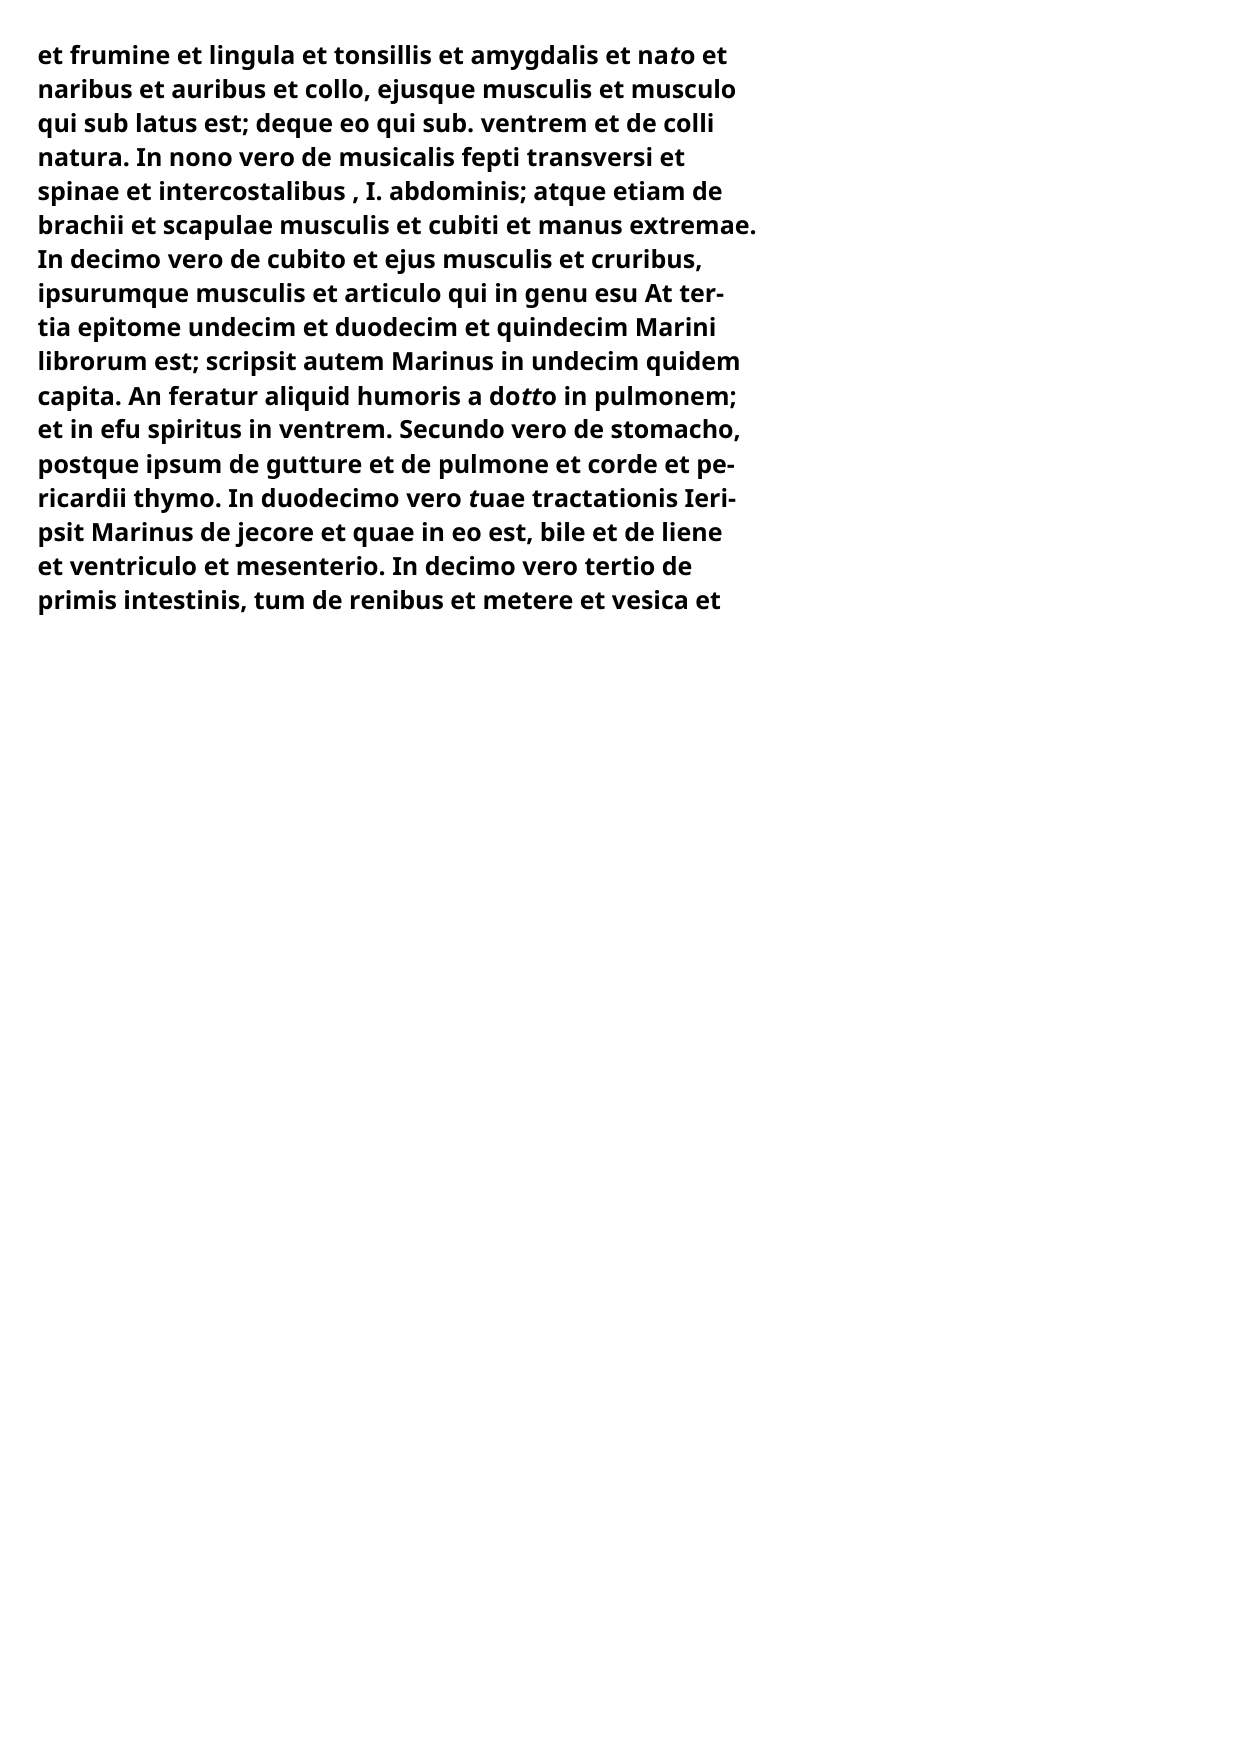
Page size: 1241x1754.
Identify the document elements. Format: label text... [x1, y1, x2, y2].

text et frumine et lingula et tonsillis et amygdalis et nato et naribus et auribus et collo, ejusque musculis et musculo qui sub latus est; deque eo qui sub. ventrem et de colli natura. In nono vero de musicalis fepti transversi et spinae et intercostalibus , I. abdominis; atque etiam de brachii et scapulae musculis et cubiti et manus extremae. In decimo vero de cubito et ejus musculis et cruribus, ipsurumque musculis et articulo qui in genu esu At ter- tia epitome undecim et duodecim et quindecim Marini librorum est; scripsit autem Marinus in undecim quidem capita. An feratur aliquid humoris a dotto in pulmonem; et in efu spiritus in ventrem. Secundo vero de stomacho, postque ipsum de gutture et de pulmone et corde et pe- ricardii thymo. In duodecimo vero tuae tractationis Ieri- psit Marinus de jecore et quae in eo est, bile et de liene et ventriculo et mesenterio. In decimo vero tertio de primis intestinis, tum de renibus et metere et vesica et [37, 37, 1203, 617]
